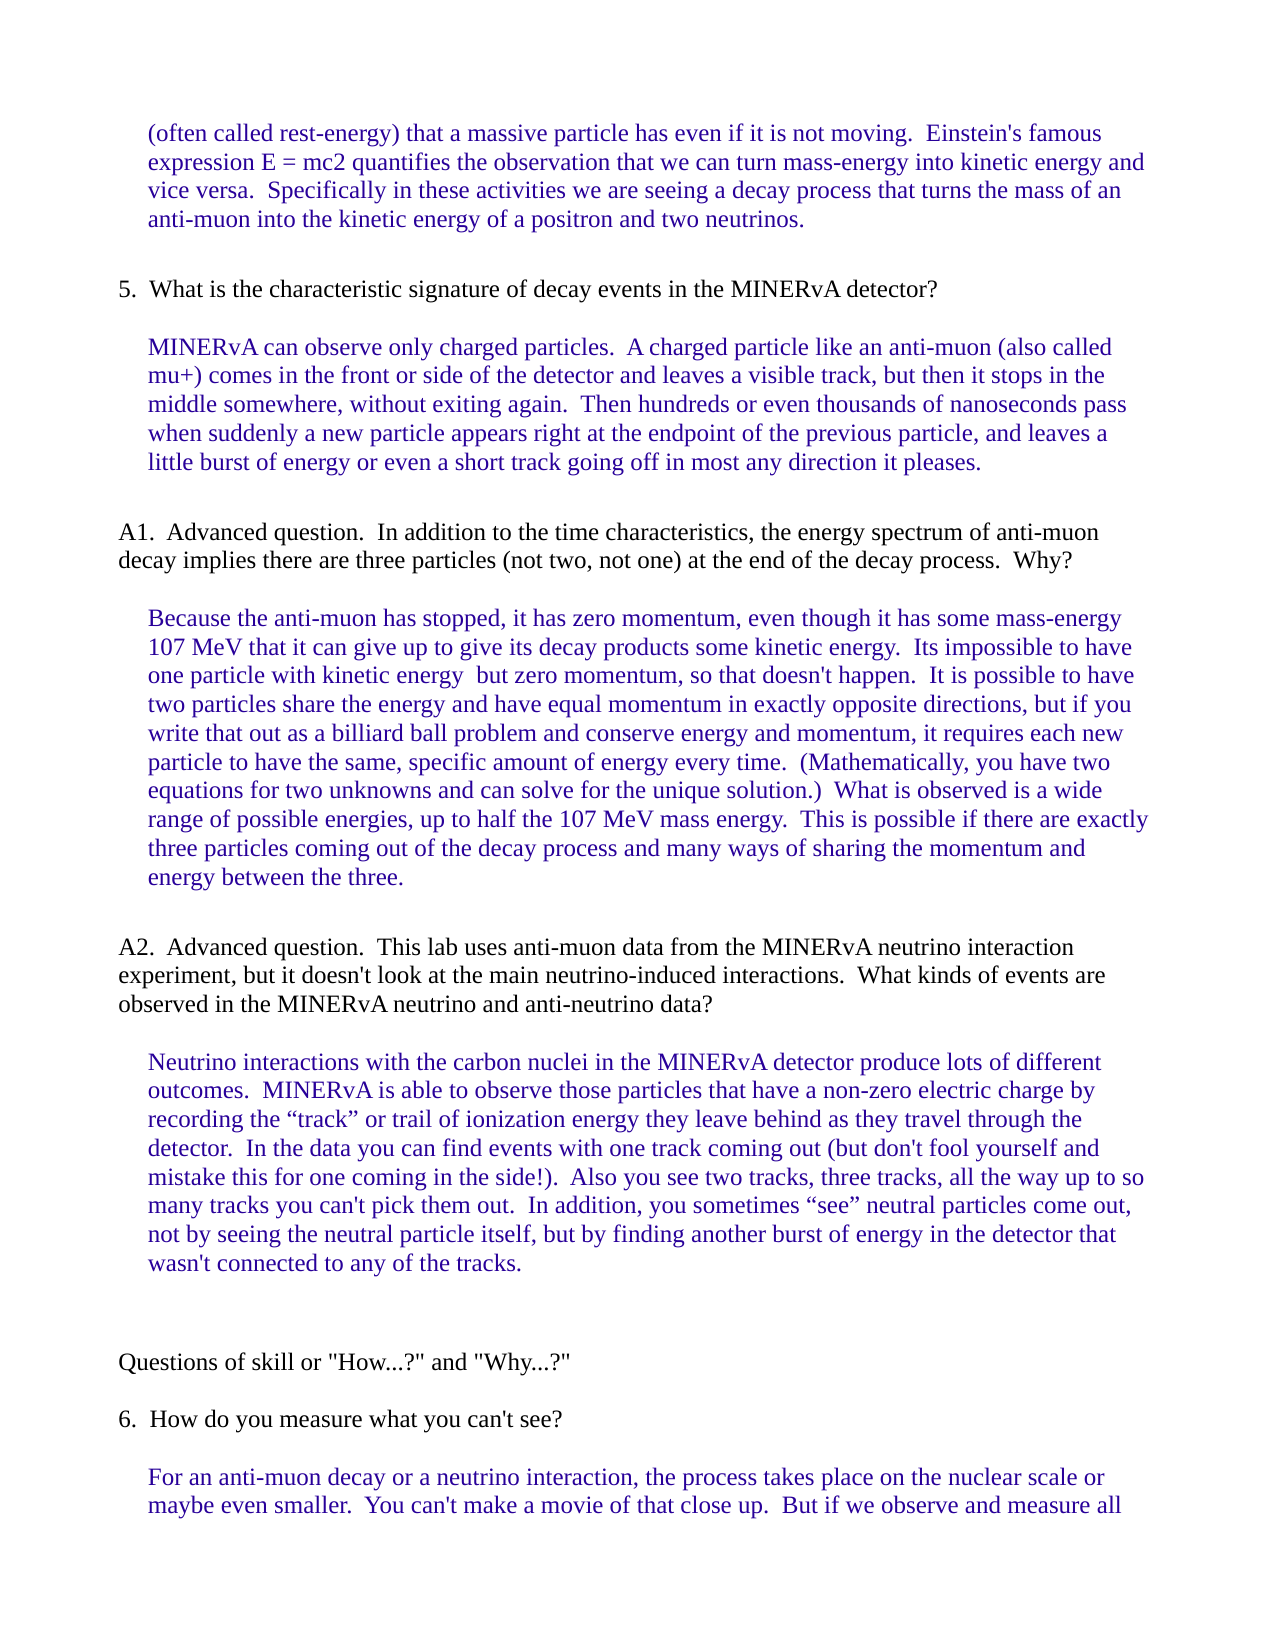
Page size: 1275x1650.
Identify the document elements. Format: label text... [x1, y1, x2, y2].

text A1. Advanced question. In addition to the time characteristics, the energy spectrum of anti-muon decay implies there are three particles (not two, not one) at the end of the decay process. Why? [118, 517, 1157, 574]
text For an anti-muon decay or a neutrino interaction, the process takes place on the nuclear scale or maybe even smaller. You can't make a movie of that close up. But if we observe and measure all [148, 1462, 1157, 1519]
text Neutrino interactions with the carbon nuclei in the MINERvA detector produce lots of different outcomes. MINERvA is able to observe those particles that have a non-zero electric charge by recording the “track” or trail of ionization energy they leave behind as they travel through the detector. In the data you can find events with one track coming out (but don't fool yourself and mistake this for one coming in the side!). Also you see two tracks, three tracks, all the way up to so many tracks you can't pick them out. In addition, you sometimes “see” neutral particles come out, not by seeing the neutral particle itself, but by finding another burst of energy in the detector that wasn't connected to any of the tracks. [148, 1047, 1157, 1277]
text A2. Advanced question. This lab uses anti-muon data from the MINERvA neutrino interaction experiment, but it doesn't look at the main neutrino-induced interactions. What kinds of events are observed in the MINERvA neutrino and anti-neutrino data? [118, 932, 1157, 1018]
text Questions of skill or "How...?" and "Why...?" [118, 1347, 1157, 1376]
text (often called rest-energy) that a massive particle has even if it is not moving. Einstein's famous expression E = mc2 quantifies the observation that we can turn mass-energy into kinetic energy and vice versa. Specifically in these activities we are seeing a decay process that turns the mass of an anti-muon into the kinetic energy of a positron and two neutrinos. [148, 118, 1157, 233]
text Because the anti-muon has stopped, it has zero momentum, even though it has some mass-energy 107 MeV that it can give up to give its decay products some kinetic energy. Its impossible to have one particle with kinetic energy but zero momentum, so that doesn't happen. It is possible to have two particles share the energy and have equal momentum in exactly opposite directions, but if you write that out as a billiard ball problem and conserve energy and momentum, it requires each new particle to have the same, specific amount of energy every time. (Mathematically, you have two equations for two unknowns and can solve for the unique solution.) What is observed is a wide range of possible energies, up to half the 107 MeV mass energy. This is possible if there are exactly three particles coming out of the decay process and many ways of sharing the momentum and energy between the three. [148, 603, 1157, 891]
text 5. What is the characteristic signature of decay events in the MINERvA detector? [118, 274, 1157, 303]
text 6. How do you measure what you can't see? [118, 1404, 1157, 1433]
text MINERvA can observe only charged particles. A charged particle like an anti-muon (also called mu+) comes in the front or side of the detector and leaves a visible track, but then it stops in the middle somewhere, without exiting again. Then hundreds or even thousands of nanoseconds pass when suddenly a new particle appears right at the endpoint of the previous particle, and leaves a little burst of energy or even a short track going off in most any direction it pleases. [148, 332, 1157, 476]
